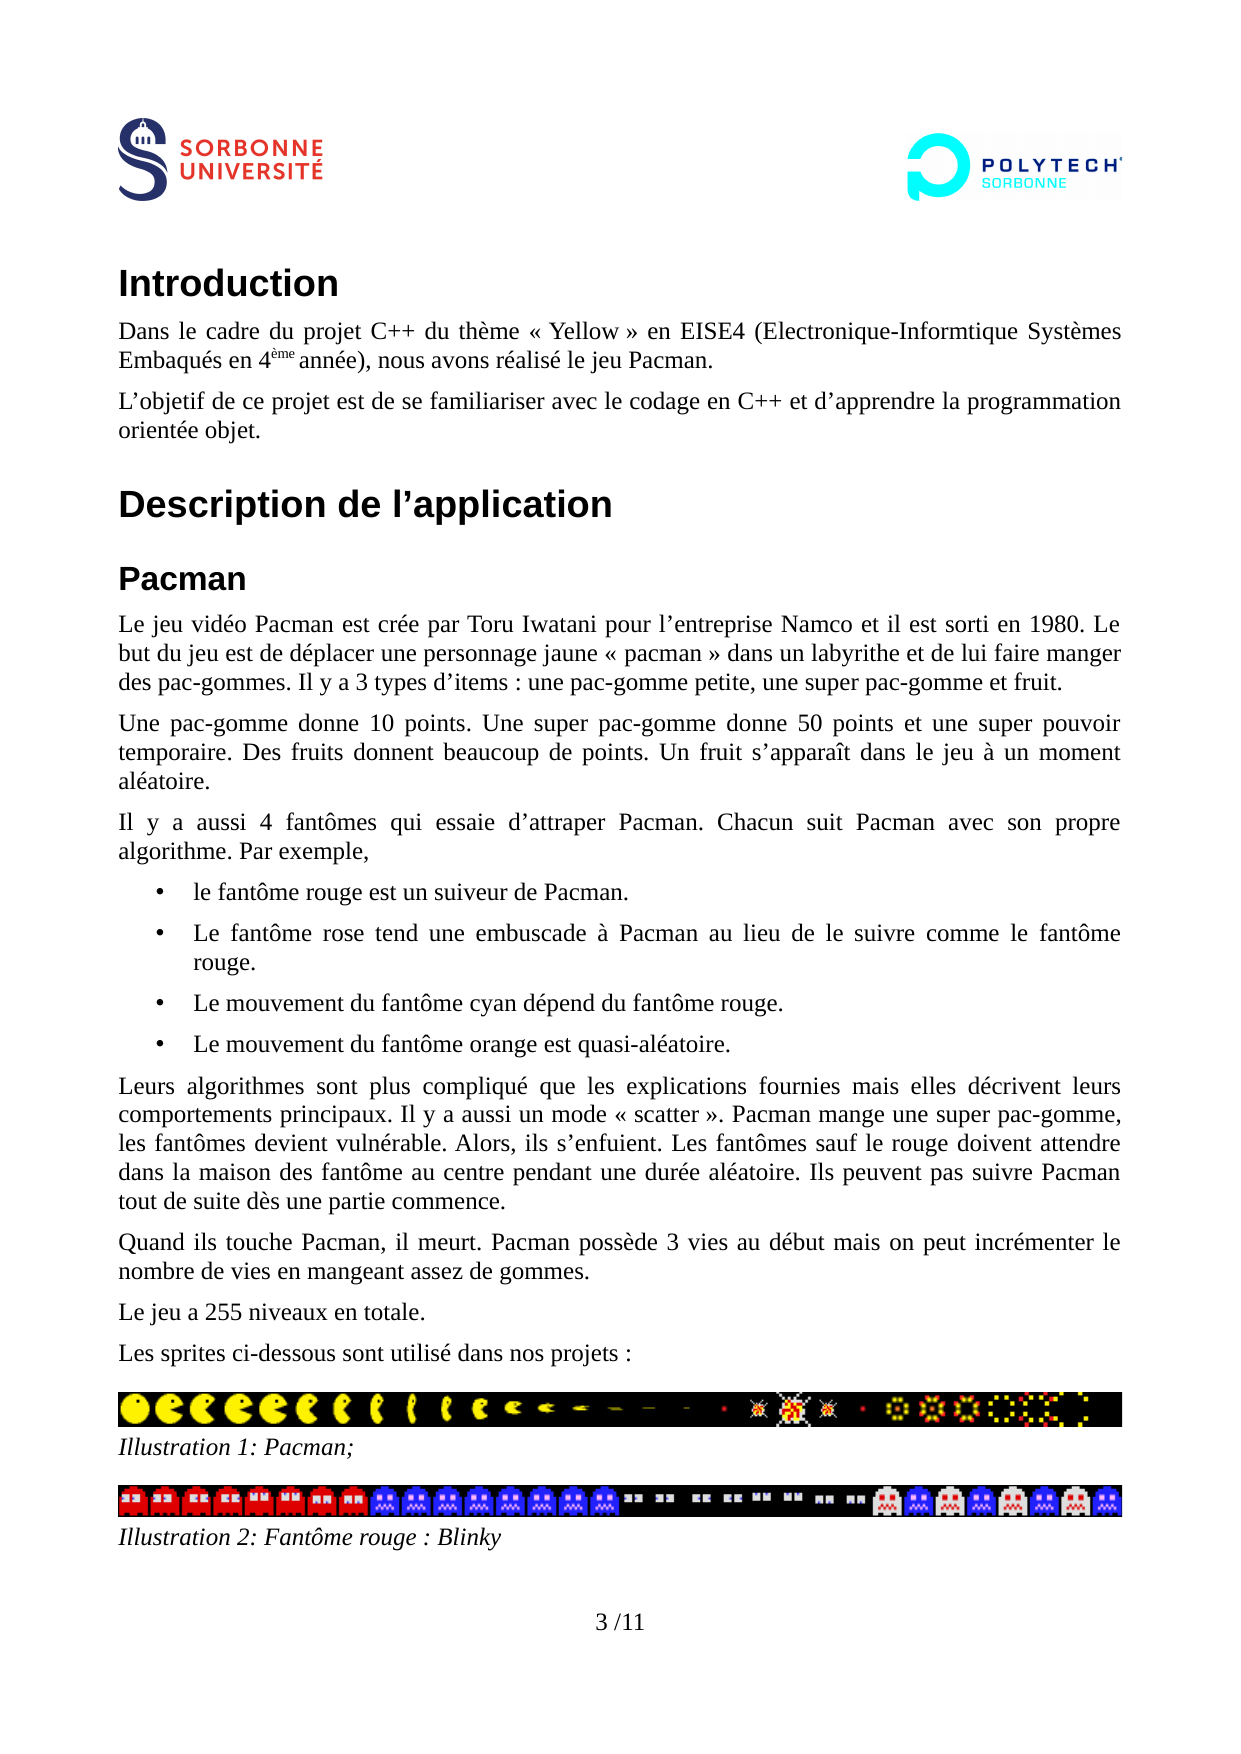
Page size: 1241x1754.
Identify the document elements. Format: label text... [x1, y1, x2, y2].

text Quand ils touche Pacman, il meurt. Pacman possède 3 vies au début mais on peut incrémenter le nombre de vies en mangeant assez de gommes. [118, 1227, 1122, 1284]
text Illustration 1: Pacman; [118, 1427, 1122, 1461]
text Dans le cadre du projet C++ du thème « Yellow » en EISE4 (Electronique-Informtique Systèmes Embaqués en 4ème année), nous avons réalisé le jeu Pacman. [118, 316, 1122, 374]
text Le jeu vidéo Pacman est crée par Toru Iwatani pour l’entreprise Namco et il est sorti en 1980. Le but du jeu est de déplacer une personnage jaune « pacman » dans un labyrithe et de lui faire manger des pac-gommes. Il y a 3 types d’items : une pac-gomme petite, une super pac-gomme et fruit. [118, 609, 1122, 696]
subtitle Pacman [118, 558, 1122, 597]
text Les sprites ci-dessous sont utilisé dans nos projets : [118, 1338, 1122, 1367]
text Le jeu a 255 niveaux en totale. [118, 1297, 1122, 1326]
text Il y a aussi 4 fantômes qui essaie d’attraper Pacman. Chacun suit Pacman avec son propre algorithme. Par exemple, [118, 807, 1122, 864]
picture [118, 1485, 1123, 1517]
list Le mouvement du fantôme orange est quasi-aléatoire. [156, 1029, 1122, 1058]
subtitle Introduction [118, 260, 1122, 304]
picture [907, 133, 1123, 201]
text L’objetif de ce projet est de se familiariser avec le codage en C++ et d’apprendre la programmation orientée objet. [118, 386, 1122, 444]
list le fantôme rouge est un suiveur de Pacman. [156, 877, 1122, 906]
text Une pac-gomme donne 10 points. Une super pac-gomme donne 50 points et une super pouvoir temporaire. Des fruits donnent beaucoup de points. Un fruit s’apparaît dans le jeu à un moment aléatoire. [118, 708, 1122, 794]
picture [118, 1392, 1123, 1427]
picture [118, 118, 323, 201]
text Leurs algorithmes sont plus compliqué que les explications fournies mais elles décrivent leurs comportements principaux. Il y a aussi un mode « scatter ». Pacman mange une super pac-gomme, les fantômes devient vulnérable. Alors, ils s’enfuient. Les fantômes sauf le rouge doivent attendre dans la maison des fantôme au centre pendant une durée aléatoire. Ils peuvent pas suivre Pacman tout de suite dès une partie commence. [118, 1071, 1122, 1214]
subtitle Description de l’application [118, 481, 1122, 525]
list Le mouvement du fantôme cyan dépend du fantôme rouge. [156, 988, 1122, 1017]
text Illustration 2: Fantôme rouge : Blinky [118, 1517, 1122, 1551]
list Le fantôme rose tend une embuscade à Pacman au lieu de le suivre comme le fantôme rouge. [156, 918, 1122, 976]
